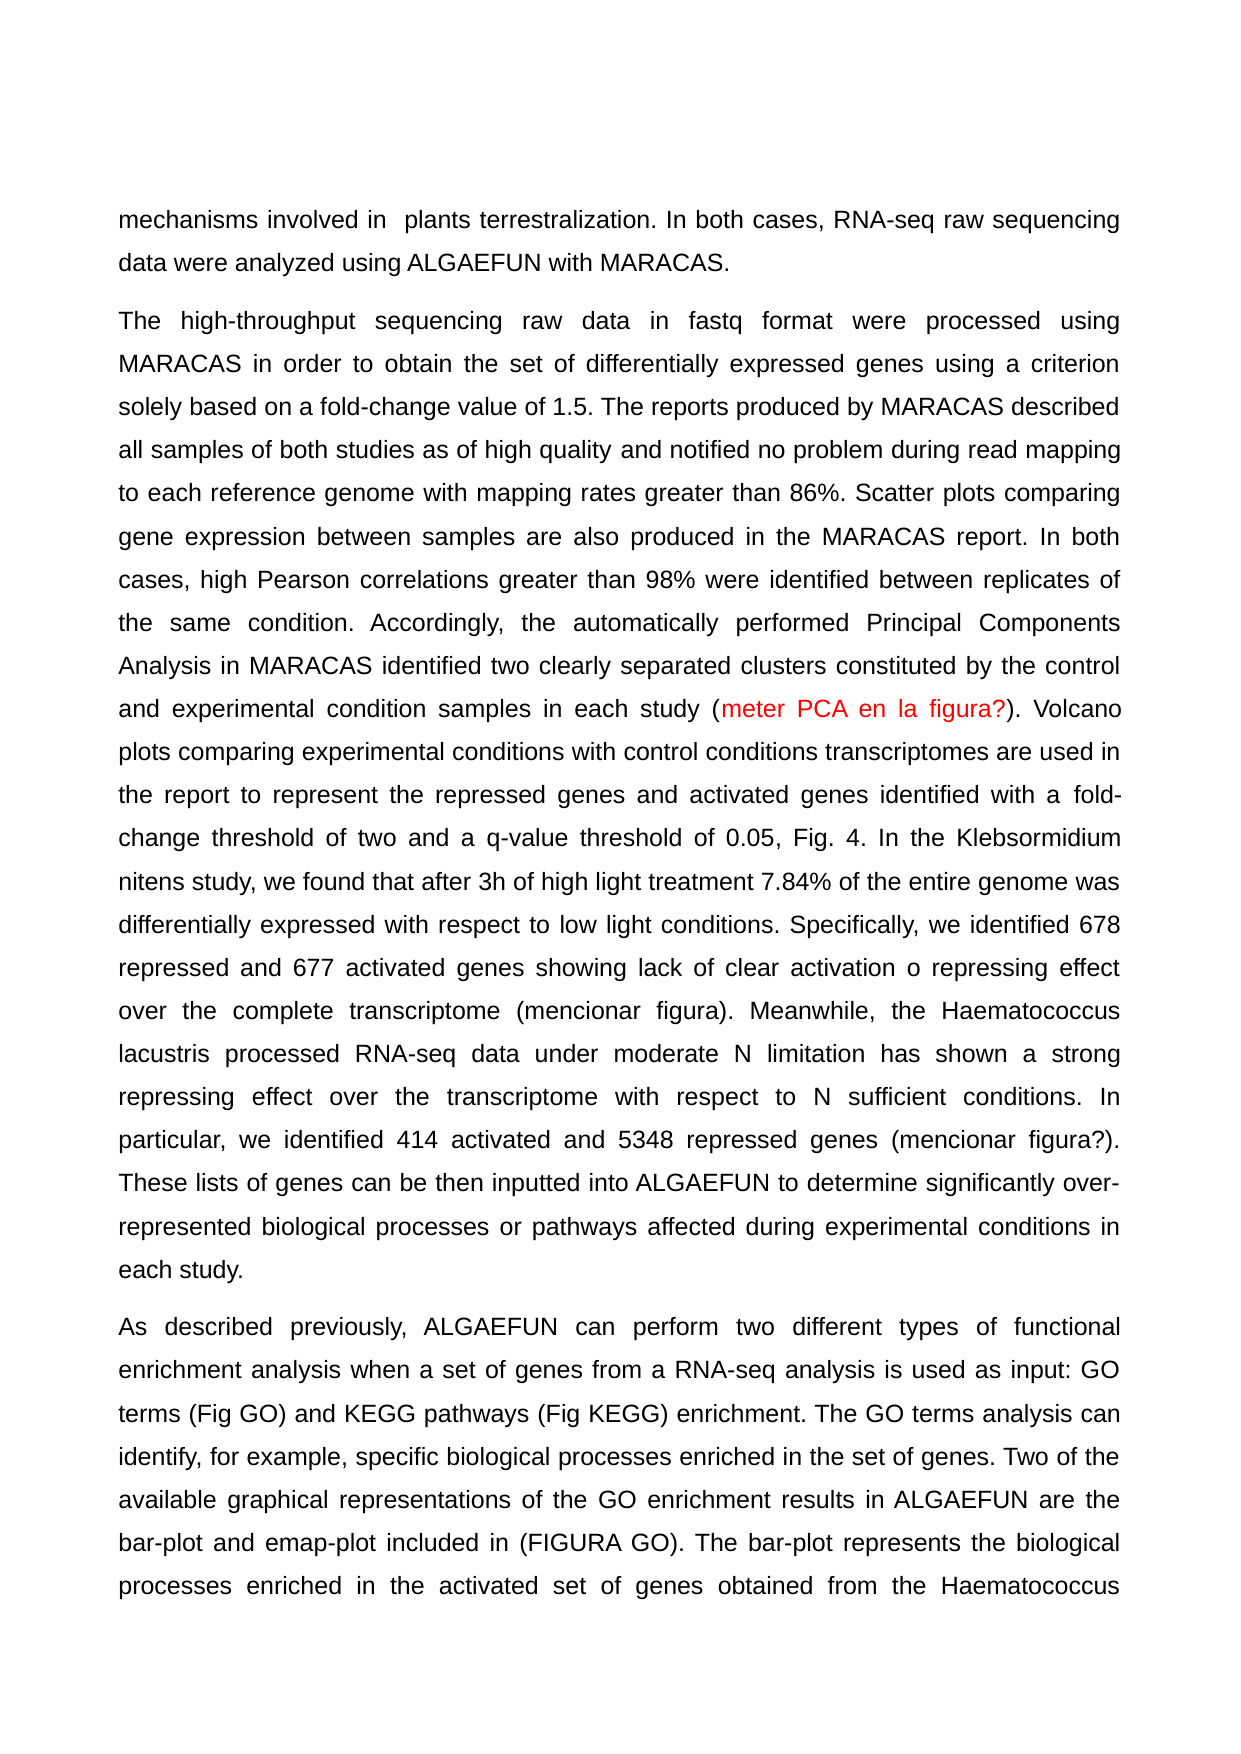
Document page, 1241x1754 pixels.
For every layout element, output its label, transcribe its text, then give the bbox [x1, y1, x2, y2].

text mechanisms involved in plants terrestralization. In both cases, RNA-seq raw sequencing data were analyzed using ALGAEFUN with MARACAS. [118, 205, 1122, 277]
text As described previously, ALGAEFUN can perform two different types of functional enrichment analysis when a set of genes from a RNA-seq analysis is used as input: GO terms (Fig GO) and KEGG pathways (Fig KEGG) enrichment. The GO terms analysis can identify, for example, specific biological processes enriched in the set of genes. Two of the available graphical representations of the GO enrichment results in ALGAEFUN are the bar-plot and emap-plot included in (FIGURA GO). The bar-plot represents the biological processes enriched in the activated set of genes obtained from the Haematococcus [118, 1312, 1122, 1600]
text The high-throughput sequencing raw data in fastq format were processed using MARACAS in order to obtain the set of differentially expressed genes using a criterion solely based on a fold-change value of 1.5. The reports produced by MARACAS described all samples of both studies as of high quality and notified no problem during read mapping to each reference genome with mapping rates greater than 86%. Scatter plots comparing gene expression between samples are also produced in the MARACAS report. In both cases, high Pearson correlations greater than 98% were identified between replicates of the same condition. Accordingly, the automatically performed Principal Components Analysis in MARACAS identified two clearly separated clusters constituted by the control and experimental condition samples in each study (meter PCA en la figura?). Volcano plots comparing experimental conditions with control conditions transcriptomes are used in the report to represent the repressed genes and activated genes identified with a fold-change threshold of two and a q-value threshold of 0.05, Fig. 4. In the Klebsormidium nitens study, we found that after 3h of high light treatment 7.84% of the entire genome was differentially expressed with respect to low light conditions. Specifically, we identified 678 repressed and 677 activated genes showing lack of clear activation o repressing effect over the complete transcriptome (mencionar figura). Meanwhile, the Haematococcus lacustris processed RNA-seq data under moderate N limitation has shown a strong repressing effect over the transcriptome with respect to N sufficient conditions. In particular, we identified 414 activated and 5348 repressed genes (mencionar figura?). These lists of genes can be then inputted into ALGAEFUN to determine significantly over-represented biological processes or pathways affected during experimental conditions in each study. [118, 306, 1122, 1283]
